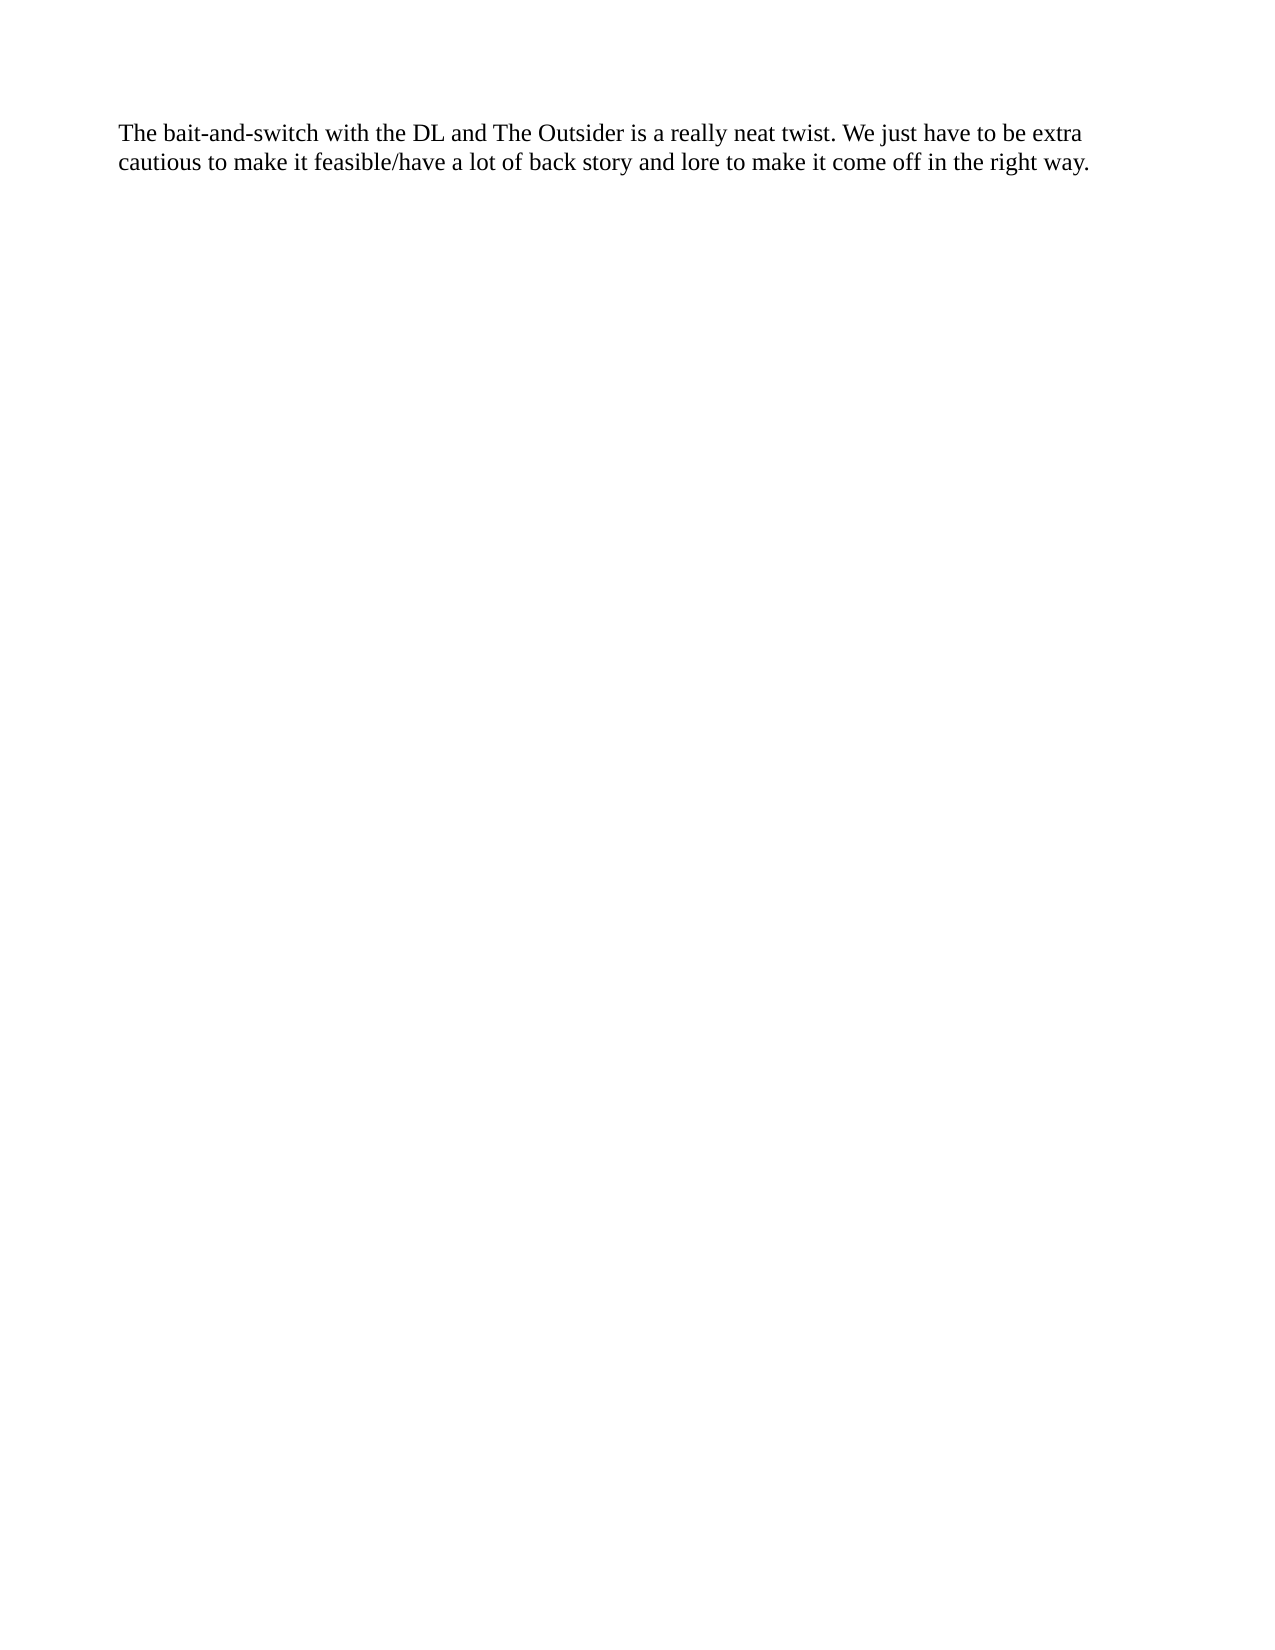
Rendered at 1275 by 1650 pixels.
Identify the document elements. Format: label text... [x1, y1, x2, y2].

text The bait-and-switch with the DL and The Outsider is a really neat twist. We just have to be extra cautious to make it feasible/have a lot of back story and lore to make it come off in the right way. [118, 118, 1157, 176]
